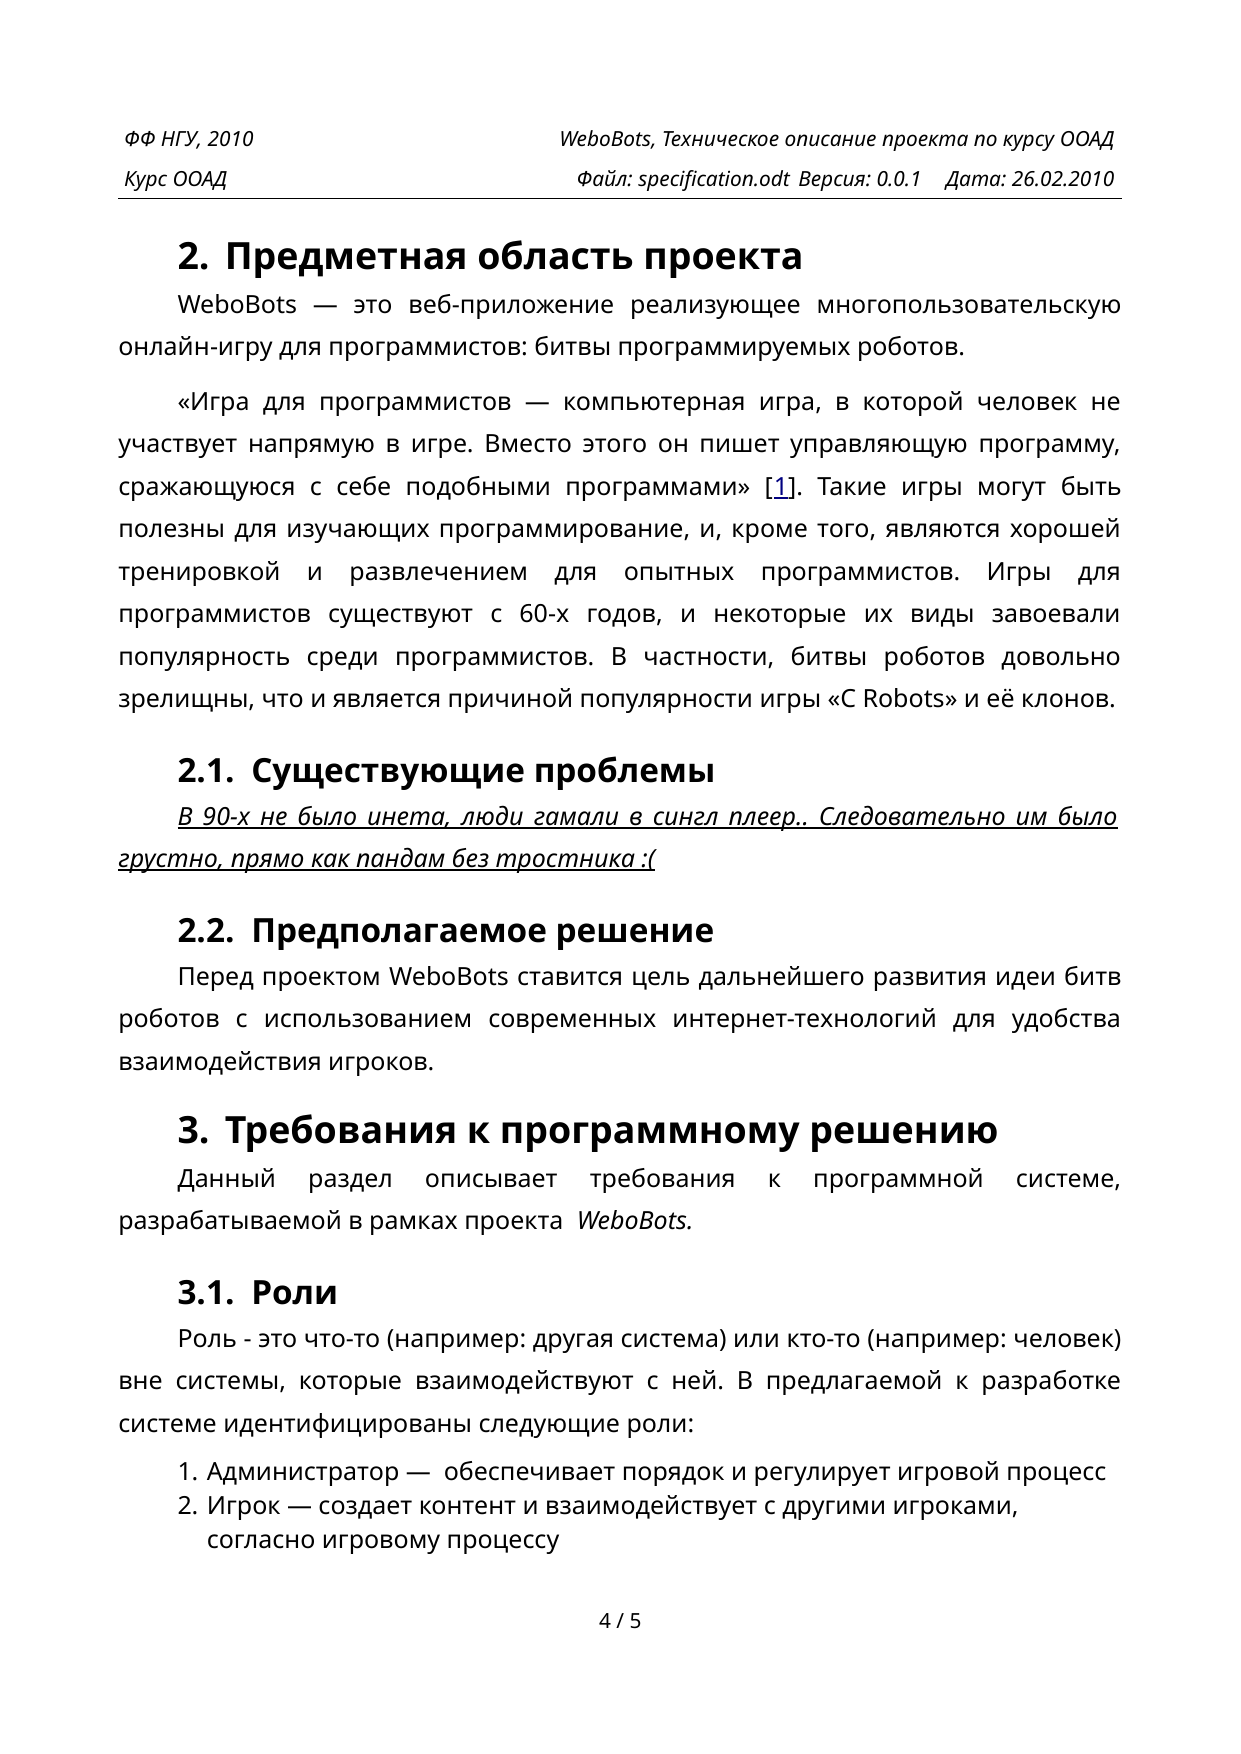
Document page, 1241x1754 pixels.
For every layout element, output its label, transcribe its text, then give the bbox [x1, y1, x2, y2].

subtitle Роли [177, 1269, 1063, 1314]
text «Игра для программистов — компьютерная игра, в которой человек не участвует напрямую в игре. Вместо этого он пишет управляющую программу, сражающуюся с себе подобными программами» [1]. Такие игры могут быть полезны для изучающих программирование, и, кроме того, являются хорошей тренировкой и развлечением для опытных программистов. Игры для программистов существуют с 60-х годов, и некоторые их виды завоевали популярность среди программистов. В частности, битвы роботов довольно зрелищны, что и является причиной популярности игры «C Robots» и её клонов. [118, 383, 1122, 715]
text WeboBots — это веб-приложение реализующее многопользовательскую онлайн‑игру для программистов: битвы программируемых роботов. [118, 286, 1122, 363]
text Роль - это что-то (например: другая система) или кто-то (например: человек) вне системы, которые взаимодействуют с ней. В предлагаемой к разработке системе идентифицированы следующие роли: [118, 1320, 1122, 1439]
subtitle Требования к программному решению [177, 1103, 1063, 1154]
subtitle Существующие проблемы [177, 747, 1063, 792]
subtitle Предполагаемое решение [177, 907, 1063, 952]
text Перед проектом WeboBots ставится цель дальнейшего развития идеи битв роботов с использованием современных интернет-технологий для удобства взаимодействия игроков. [118, 958, 1122, 1077]
text В 90-х не было инета, люди гамали в сингл плеер.. Следовательно им было грустно, прямо как пандам без тростника :( [118, 798, 1122, 875]
text Данный раздел описывает требования к программной системе, разрабатываемой в рамках проекта WeboBots. [118, 1160, 1122, 1237]
list Игрок — создает контент и взаимодействует с другими игроками, согласно игровому процессу [177, 1488, 1122, 1556]
list Администратор — обеспечивает порядок и регулирует игровой процесс [177, 1454, 1122, 1488]
subtitle Предметная область проекта [177, 229, 1063, 280]
